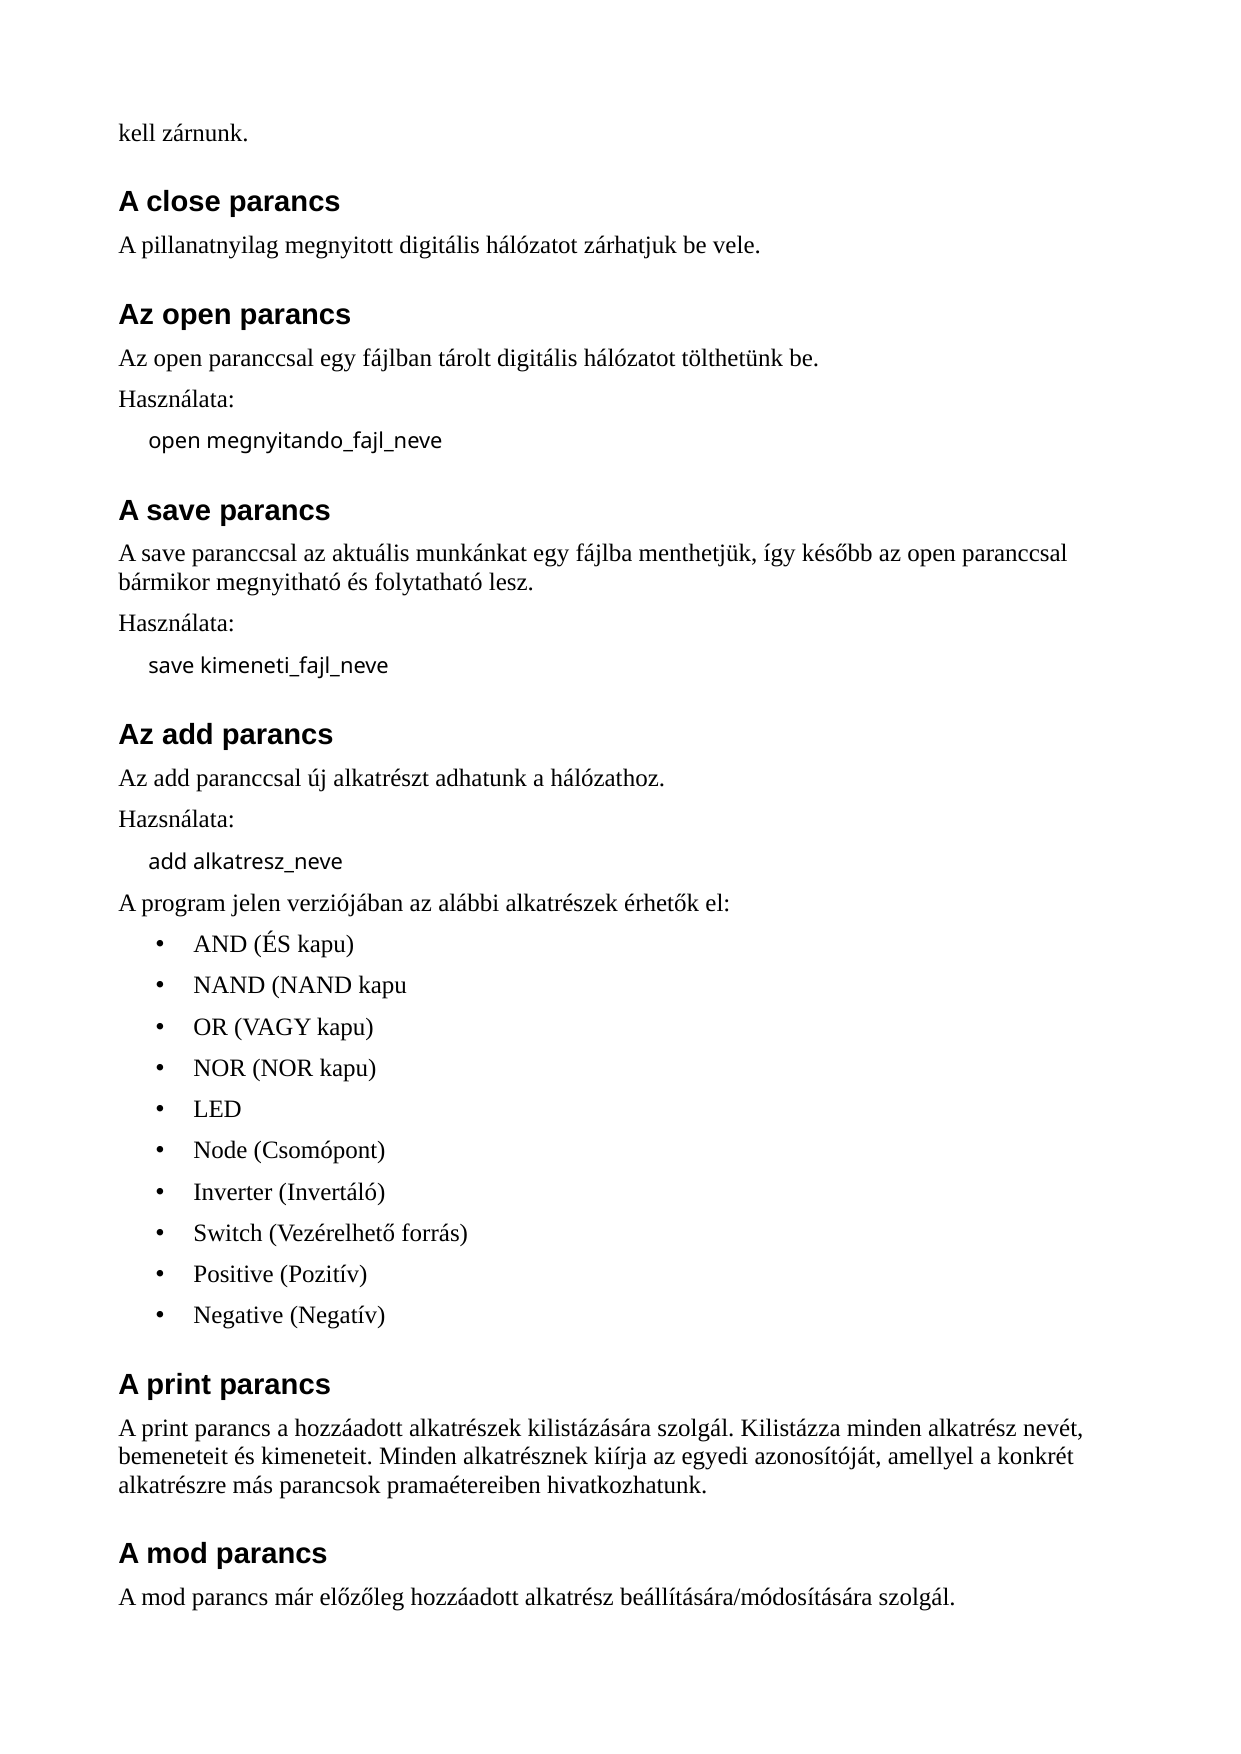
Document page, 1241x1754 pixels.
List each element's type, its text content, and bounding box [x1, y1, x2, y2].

text A pillanatnyilag megnyitott digitális hálózatot zárhatjuk be vele. [118, 230, 1122, 259]
list NAND (NAND kapu [156, 970, 1122, 999]
text Az add paranccsal új alkatrészt adhatunk a hálózathoz. [118, 763, 1122, 792]
list NOR (NOR kapu) [156, 1053, 1122, 1082]
subtitle A print parancs [118, 1367, 1122, 1400]
subtitle A close parancs [118, 184, 1122, 218]
text add alkatresz_neve [148, 846, 1122, 875]
text open megnyitando_fajl_neve [148, 425, 1122, 455]
text A print parancs a hozzáadott alkatrészek kilistázására szolgál. Kilistázza minden alkatrész nevét, bemeneteit és kimeneteit. Minden alkatrésznek kiírja az egyedi azonosítóját, amellyel a konkrét alkatrészre más parancsok pramaétereiben hivatkozhatunk. [118, 1413, 1122, 1499]
subtitle A save parancs [118, 492, 1122, 526]
text A program jelen verziójában az alábbi alkatrészek érhetők el: [118, 888, 1122, 917]
list LED [156, 1094, 1122, 1123]
subtitle Az add parancs [118, 717, 1122, 751]
list Node (Csomópont) [156, 1135, 1122, 1164]
subtitle A mod parancs [118, 1536, 1122, 1570]
text Az open paranccsal egy fájlban tárolt digitális hálózatot tölthetünk be. [118, 343, 1122, 371]
text A save paranccsal az aktuális munkánkat egy fájlba menthetjük, így később az open paranccsal bármikor megnyitható és folytatható lesz. [118, 538, 1122, 596]
list Positive (Pozitív) [156, 1259, 1122, 1288]
text save kimeneti_fajl_neve [148, 650, 1122, 679]
subtitle Az open parancs [118, 297, 1122, 330]
text Hazsnálata: [118, 804, 1122, 833]
text A mod parancs már előzőleg hozzáadott alkatrész beállítására/módosítására szolgál. [118, 1582, 1122, 1611]
list Inverter (Invertáló) [156, 1177, 1122, 1205]
list Negative (Negatív) [156, 1300, 1122, 1329]
text kell zárnunk. [118, 118, 1122, 147]
text Használata: [118, 384, 1122, 413]
text Használata: [118, 608, 1122, 637]
list AND (ÉS kapu) [156, 929, 1122, 958]
list OR (VAGY kapu) [156, 1012, 1122, 1040]
list Switch (Vezérelhető forrás) [156, 1218, 1122, 1247]
